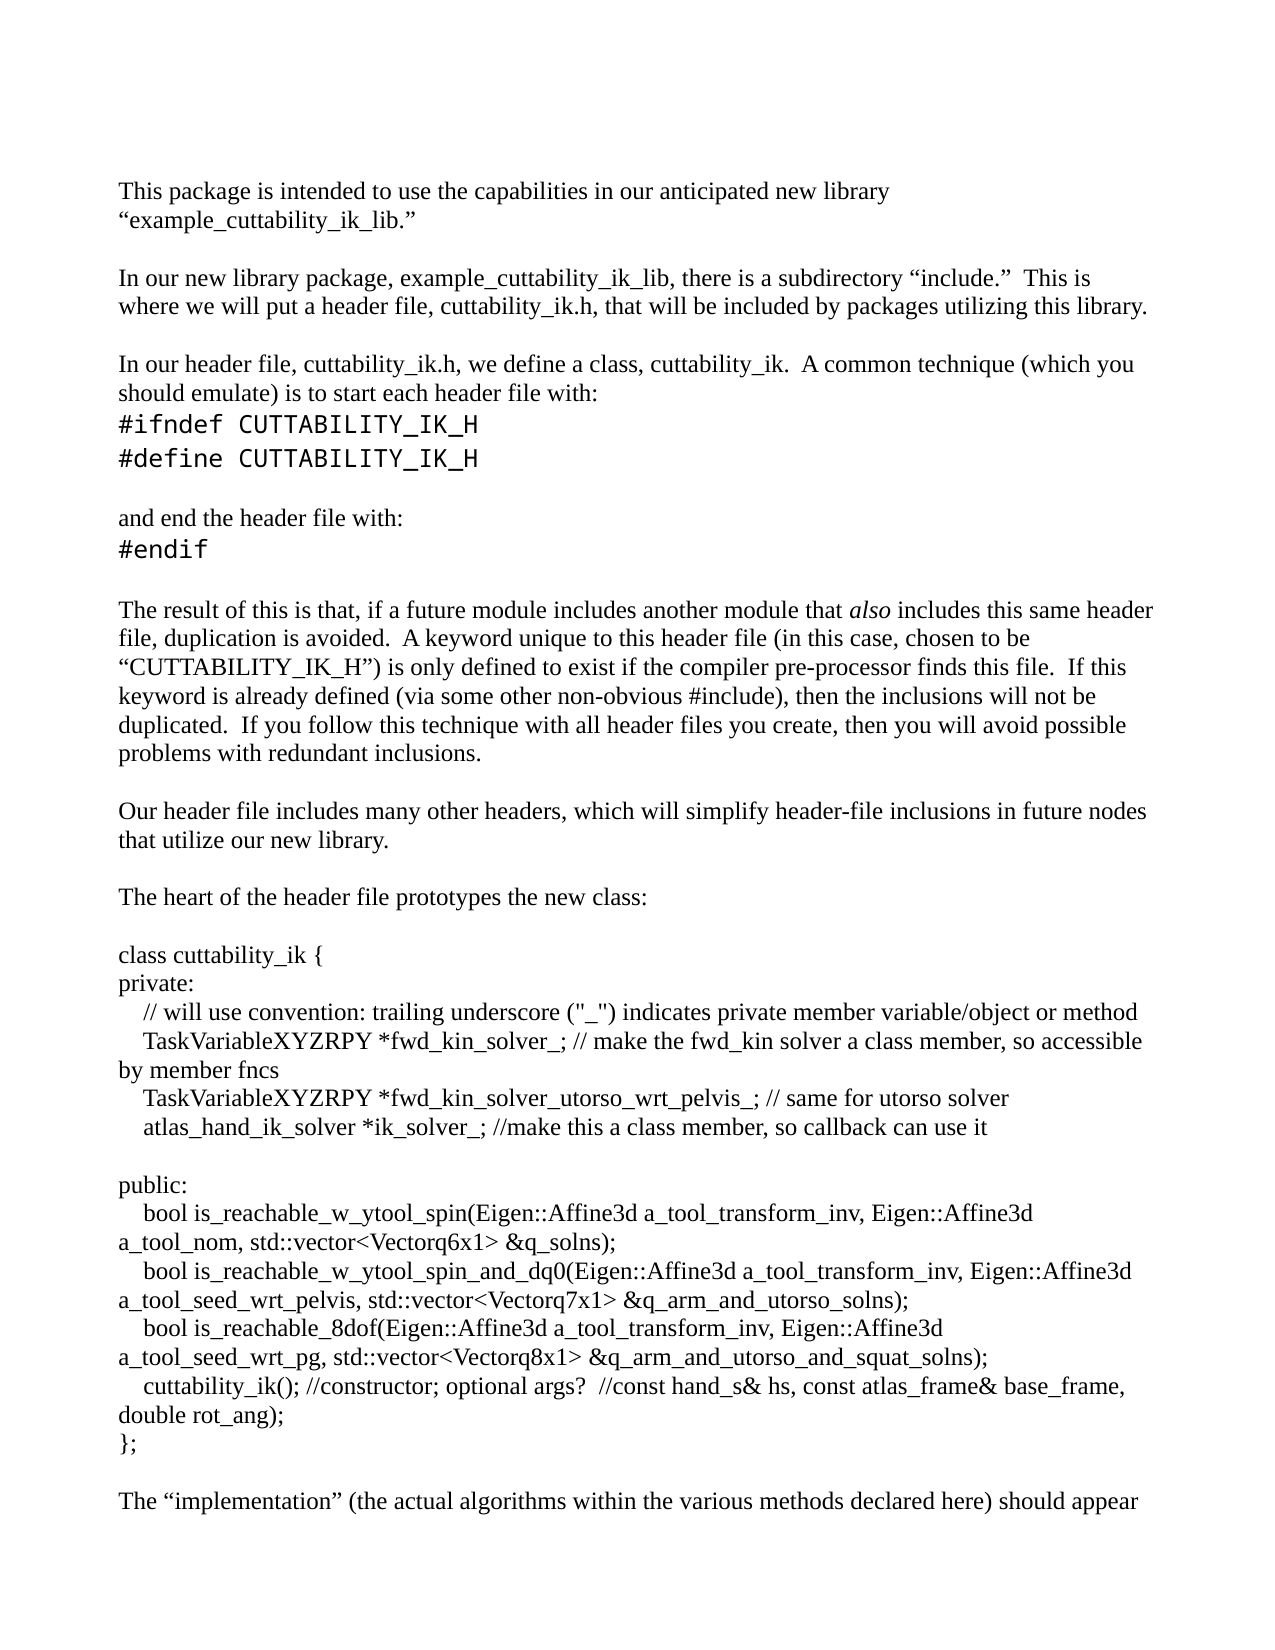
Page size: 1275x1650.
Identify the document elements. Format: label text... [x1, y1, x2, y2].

text In our new library package, example_cuttability_ik_lib, there is a subdirectory “include.” This is where we will put a header file, cuttability_ik.h, that will be included by packages utilizing this library. [118, 263, 1157, 320]
text public: [118, 1170, 1157, 1198]
text bool is_reachable_8dof(Eigen::Affine3d a_tool_transform_inv, Eigen::Affine3d a_tool_seed_wrt_pg, std::vector<Vectorq8x1> &q_arm_and_utorso_and_squat_solns); [118, 1313, 1157, 1371]
text class cuttability_ik { [118, 940, 1157, 968]
text bool is_reachable_w_ytool_spin(Eigen::Affine3d a_tool_transform_inv, Eigen::Affine3d a_tool_nom, std::vector<Vectorq6x1> &q_solns); [118, 1198, 1157, 1256]
text atlas_hand_ik_solver *ik_solver_; //make this a class member, so callback can use it [118, 1112, 1157, 1141]
text #ifndef CUTTABILITY_IK_H [118, 406, 1157, 440]
text // will use convention: trailing underscore ("_") indicates private member variable/object or method [118, 997, 1157, 1026]
text The heart of the header file prototypes the new class: [118, 882, 1157, 911]
text TaskVariableXYZRPY *fwd_kin_solver_; // make the fwd_kin solver a class member, so accessible by member fncs [118, 1026, 1157, 1083]
text }; [118, 1428, 1157, 1457]
text #define CUTTABILITY_IK_H [118, 440, 1157, 474]
text bool is_reachable_w_ytool_spin_and_dq0(Eigen::Affine3d a_tool_transform_inv, Eigen::Affine3d a_tool_seed_wrt_pelvis, std::vector<Vectorq7x1> &q_arm_and_utorso_solns); [118, 1256, 1157, 1313]
text TaskVariableXYZRPY *fwd_kin_solver_utorso_wrt_pelvis_; // same for utorso solver [118, 1083, 1157, 1112]
text cuttability_ik(); //constructor; optional args? //const hand_s& hs, const atlas_frame& base_frame, double rot_ang); [118, 1371, 1157, 1428]
text Our header file includes many other headers, which will simplify header-file inclusions in future nodes that utilize our new library. [118, 796, 1157, 853]
text #endif [118, 532, 1157, 566]
text This package is intended to use the capabilities in our anticipated new library “example_cuttability_ik_lib.” [118, 176, 1157, 234]
text The “implementation” (the actual algorithms within the various methods declared here) should appear [118, 1486, 1157, 1515]
text private: [118, 968, 1157, 997]
text The result of this is that, if a future module includes another module that also includes this same header file, duplication is avoided. A keyword unique to this header file (in this case, chosen to be “CUTTABILITY_IK_H”) is only defined to exist if the compiler pre-processor finds this file. If this keyword is already defined (via some other non-obvious #include), then the inclusions will not be duplicated. If you follow this technique with all header files you create, then you will avoid possible problems with redundant inclusions. [118, 595, 1157, 767]
text and end the header file with: [118, 503, 1157, 532]
text In our header file, cuttability_ik.h, we define a class, cuttability_ik. A common technique (which you should emulate) is to start each header file with: [118, 349, 1157, 406]
